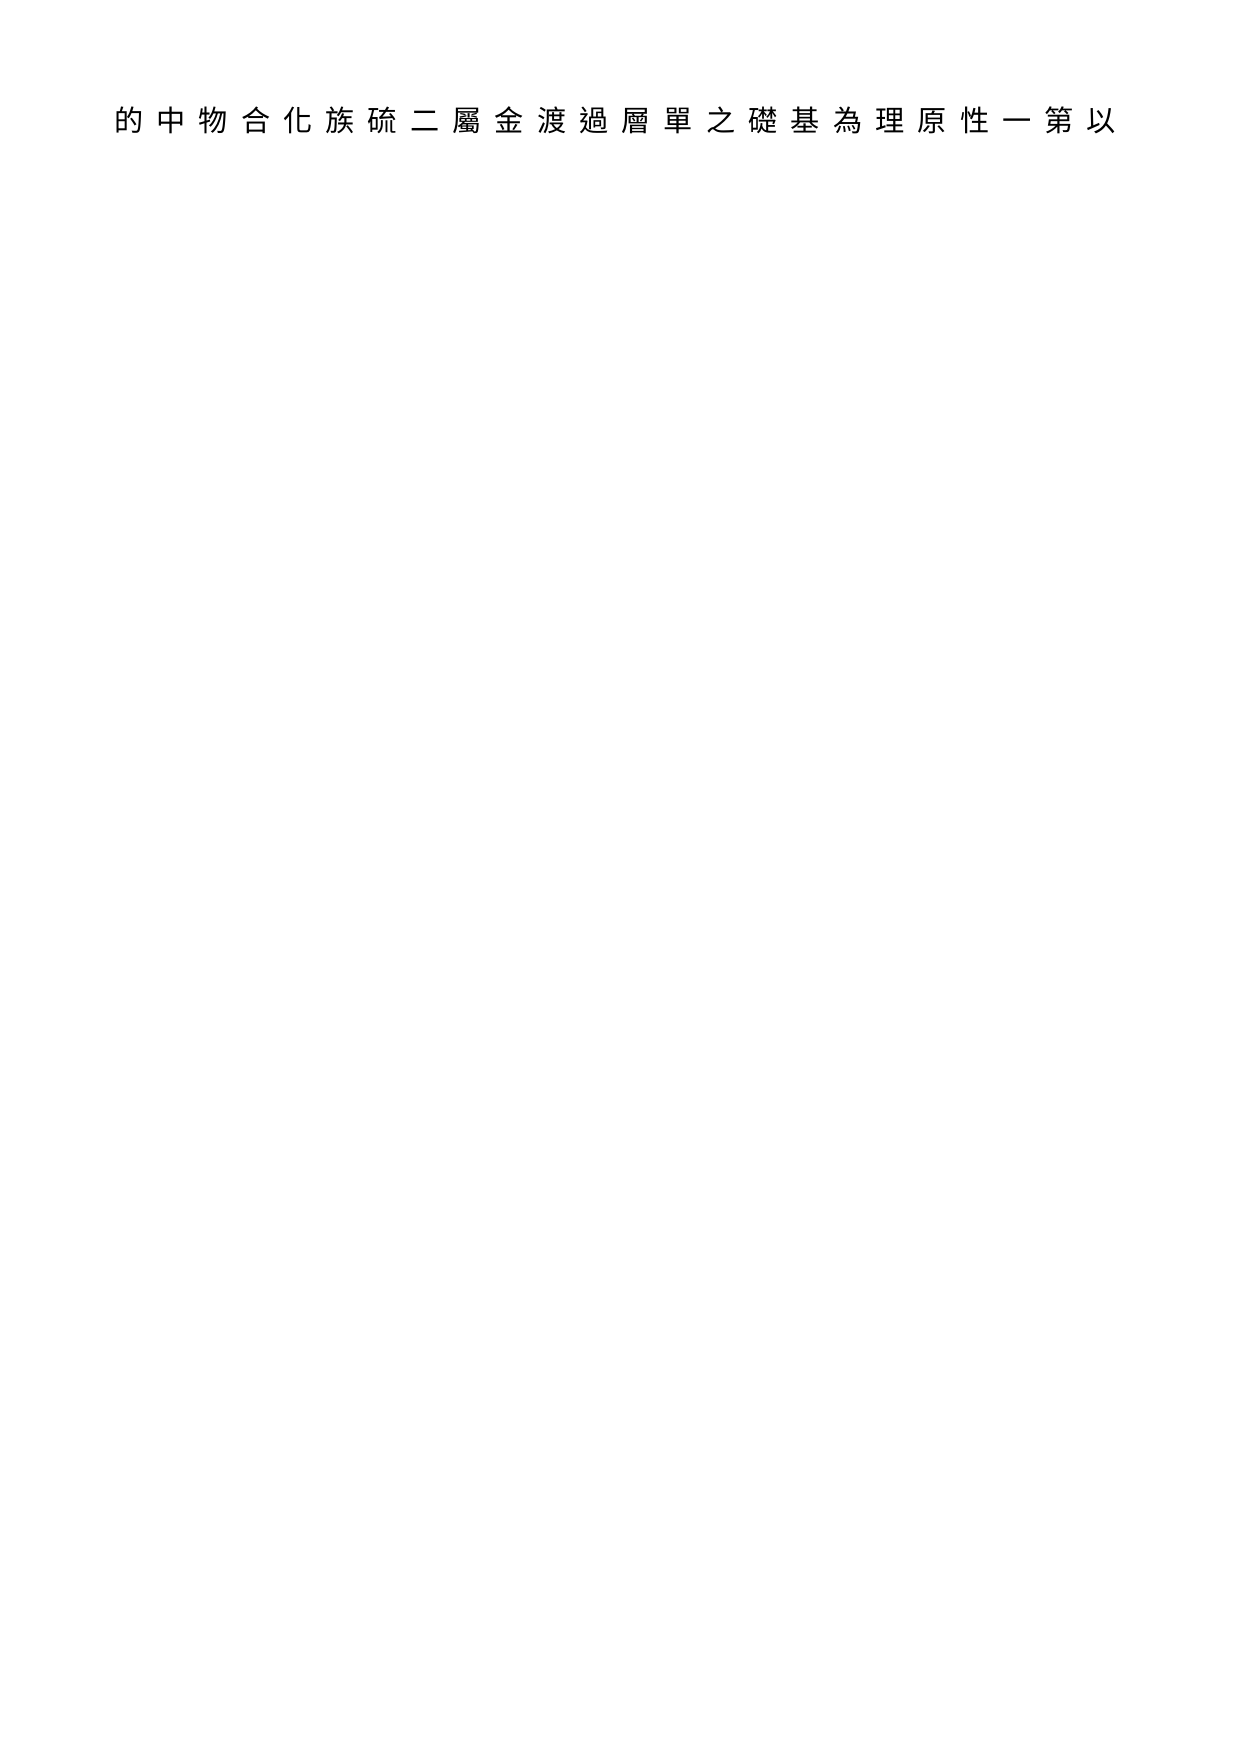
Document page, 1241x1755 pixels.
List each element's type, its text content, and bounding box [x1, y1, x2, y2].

table_cell 以第一性原理為基礎之單層過渡金屬二硫族化合物中的激子與近場的交互作用研究 [118, 75, 1122, 165]
